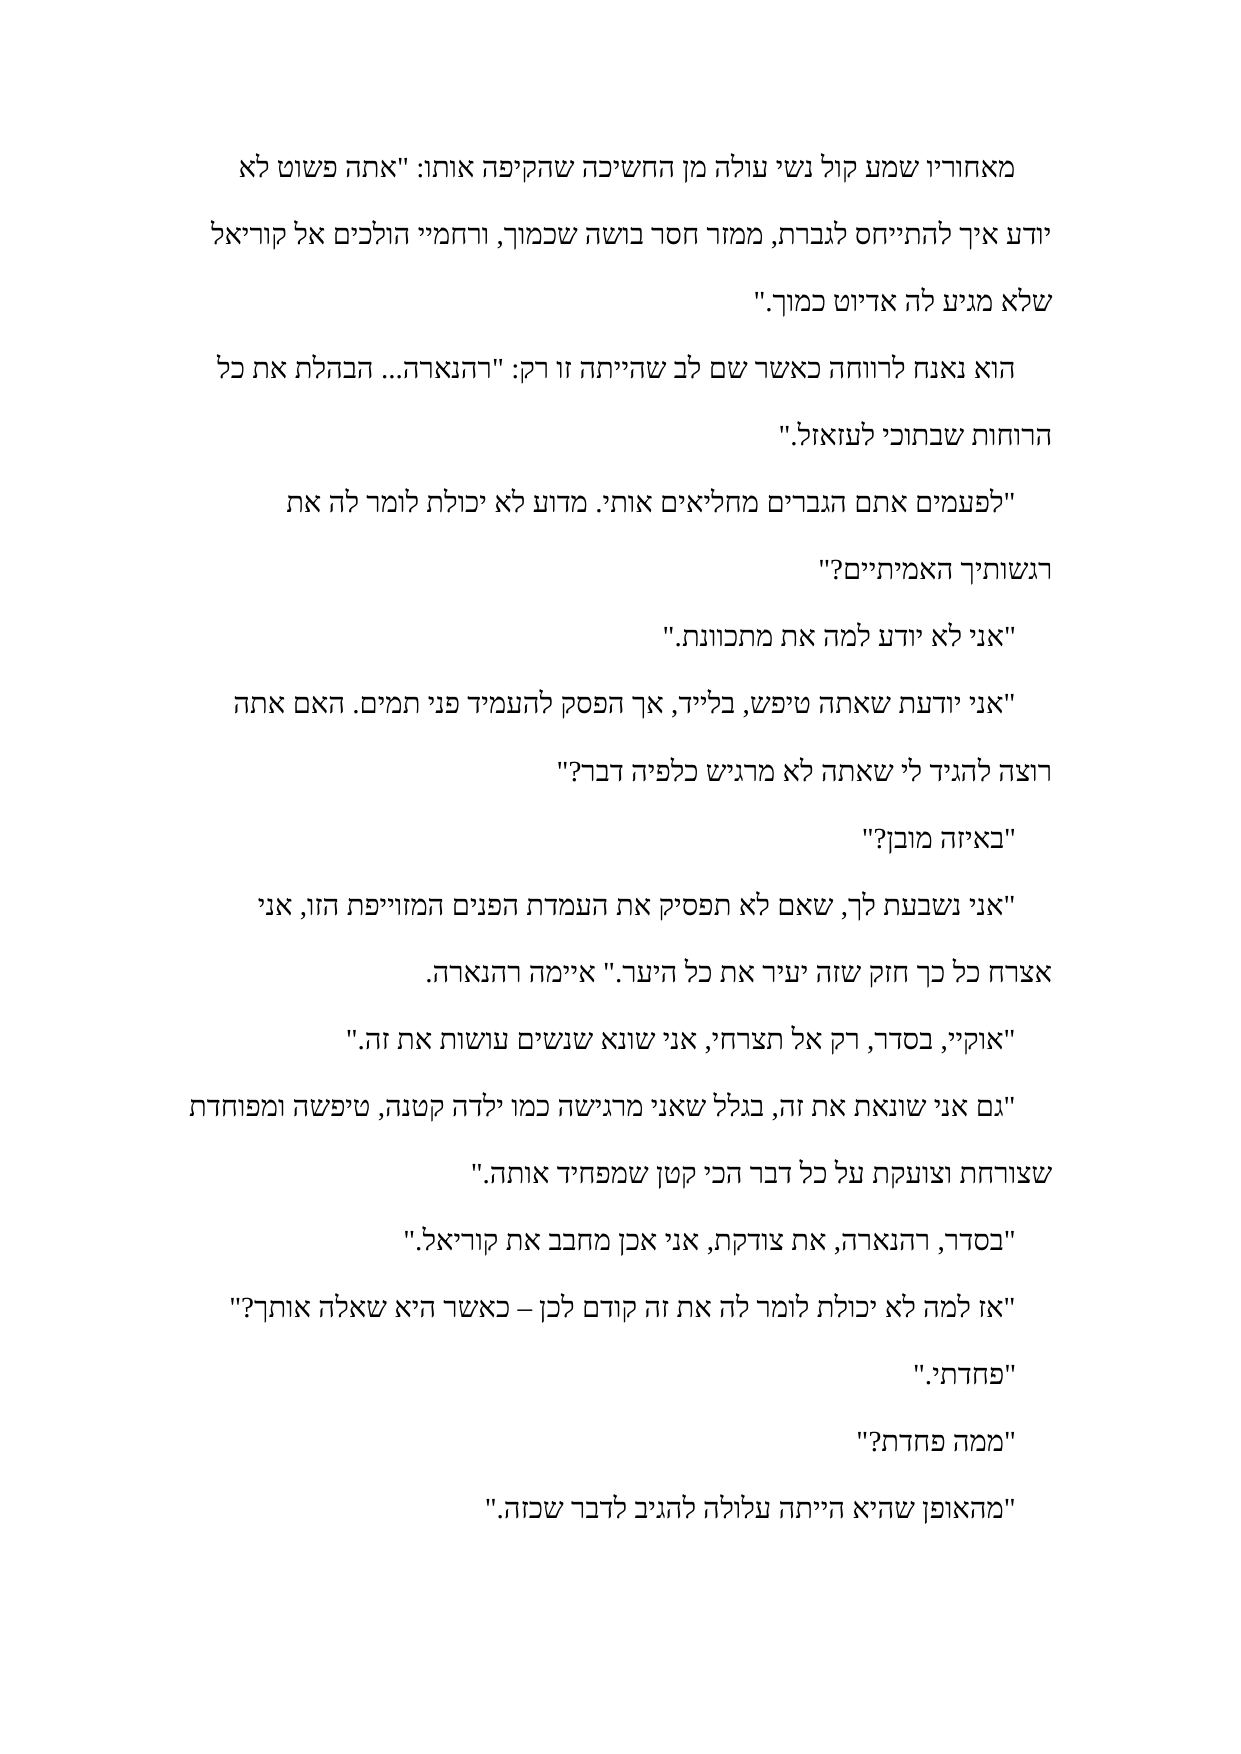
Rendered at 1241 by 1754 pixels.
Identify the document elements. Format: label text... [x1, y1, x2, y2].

text "בסדר, רהנארה, את צודקת, אני אכן מחבב את קוריאל." [187, 1223, 1053, 1257]
text "פחדתי." [187, 1357, 1053, 1391]
text "ממה פחדת?" [187, 1424, 1053, 1458]
text הוא נאנח לרווחה כאשר שם לב שהייתה זו רק: "רהנארה... הבהלת את כל הרוחות שבתוכי לעזאזל." [187, 351, 1053, 452]
text "לפעמים אתם הגברים מחליאים אותי. מדוע לא יכולת לומר לה את רגשותיך האמיתיים?" [187, 485, 1053, 586]
text "אני לא יודע למה את מתכוונת." [187, 619, 1053, 653]
text "גם אני שונאת את זה, בגלל שאני מרגישה כמו ילדה קטנה, טיפשה ומפוחדת שצורחת וצועקת על כל דבר הכי קטן שמפחיד אותה." [187, 1089, 1053, 1190]
text "אני נשבעת לך, שאם לא תפסיק את העמדת הפנים המזוייפת הזו, אני אצרח כל כך חזק שזה יעיר את כל היער." איימה רהנארה. [187, 888, 1053, 988]
text "אז למה לא יכולת לומר לה את זה קודם לכן – כאשר היא שאלה אותך?" [187, 1290, 1053, 1324]
text "מהאופן שהיא הייתה עלולה להגיב לדבר שכזה." [187, 1492, 1053, 1525]
text "באיזה מובן?" [187, 821, 1053, 854]
text "אני יודעת שאתה טיפש, בלייד, אך הפסק להעמיד פני תמים. האם אתה רוצה להגיד לי שאתה לא מרגיש כלפיה דבר?" [187, 687, 1053, 787]
text "אוקיי, בסדר, רק אל תצרחי, אני שונא שנשים עושות את זה." [187, 1022, 1053, 1056]
text מאחוריו שמע קול נשי עולה מן החשיכה שהקיפה אותו: "אתה פשוט לא יודע איך להתייחס לגברת, ממזר חסר בושה שכמוך, ורחמיי הולכים אל קוריאל שלא מגיע לה אדיוט כמוך." [187, 150, 1053, 318]
